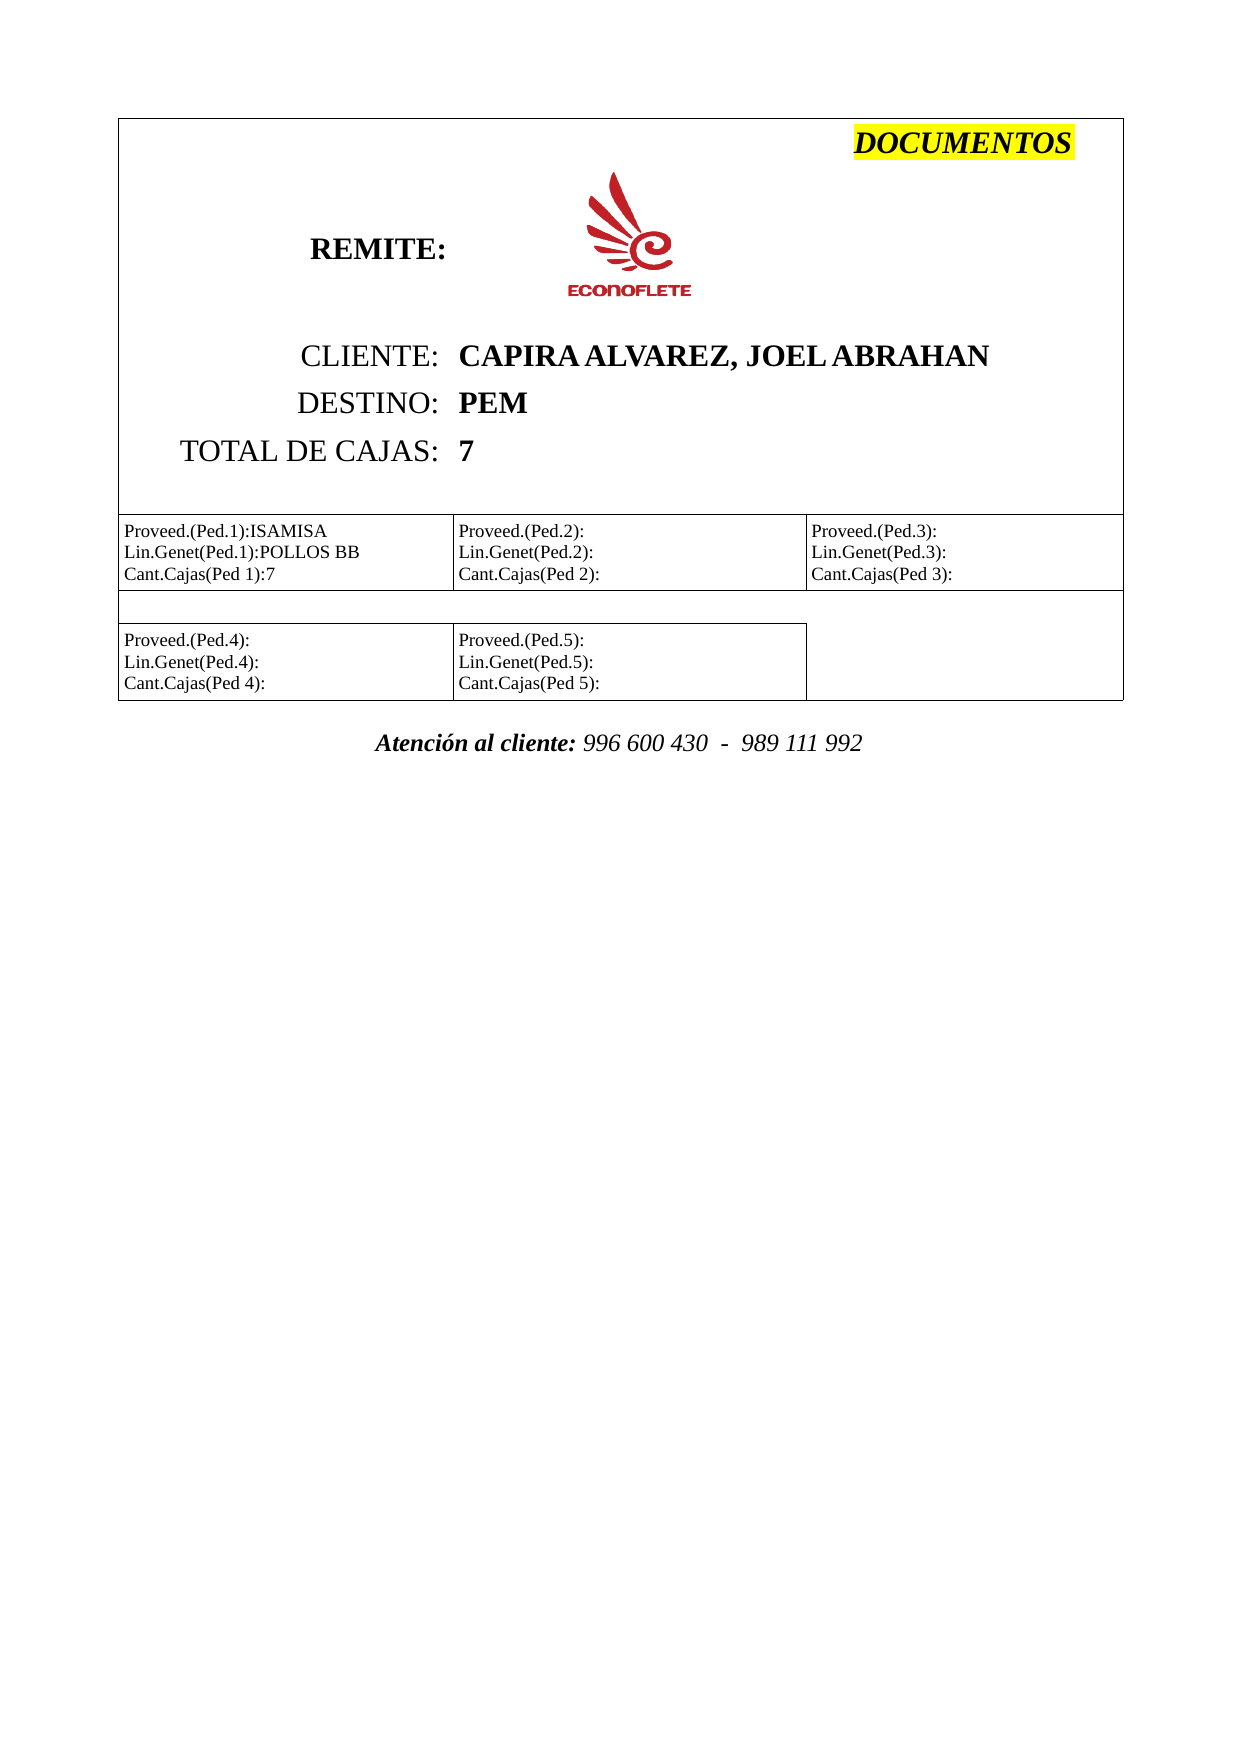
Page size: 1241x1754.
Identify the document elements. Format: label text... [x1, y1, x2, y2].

table_header DOCUMENTOS [806, 119, 1123, 166]
table_cell Proveed.(Ped.5): Lin.Genet(Ped.5): Cant.Cajas(Ped 5): [454, 624, 806, 699]
table_cell [807, 623, 1123, 699]
table_cell 7 [453, 426, 1123, 474]
table_cell [806, 591, 1123, 623]
table_cell [806, 166, 1123, 332]
table_cell TOTAL DE CAJAS: [119, 426, 453, 474]
text Atención al cliente: 996 600 430 - 989 111 992 [118, 728, 1122, 757]
table_cell DESTINO: [119, 379, 453, 426]
picture [552, 171, 707, 297]
table_cell [806, 474, 1123, 514]
table_cell [453, 591, 806, 623]
table_cell PEM [453, 379, 806, 426]
table_cell CAPIRA ALVAREZ, JOEL ABRAHAN [453, 332, 1123, 379]
table_cell [806, 379, 1123, 426]
table_cell [453, 474, 806, 514]
table_header [453, 119, 806, 166]
table_cell REMITE: [119, 166, 453, 332]
table_cell [453, 166, 806, 332]
table_cell Proveed.(Ped.1):ISAMISA Lin.Genet(Ped.1):POLLOS BB Cant.Cajas(Ped 1):7 [119, 515, 453, 590]
table_cell [119, 474, 453, 514]
table_cell Proveed.(Ped.3): Lin.Genet(Ped.3): Cant.Cajas(Ped 3): [807, 515, 1123, 590]
table_cell Proveed.(Ped.2): Lin.Genet(Ped.2): Cant.Cajas(Ped 2): [454, 515, 806, 590]
table_header [119, 119, 453, 166]
table_cell Proveed.(Ped.4): Lin.Genet(Ped.4): Cant.Cajas(Ped 4): [119, 624, 453, 699]
table_cell [119, 591, 453, 623]
table_cell CLIENTE: [119, 332, 453, 379]
